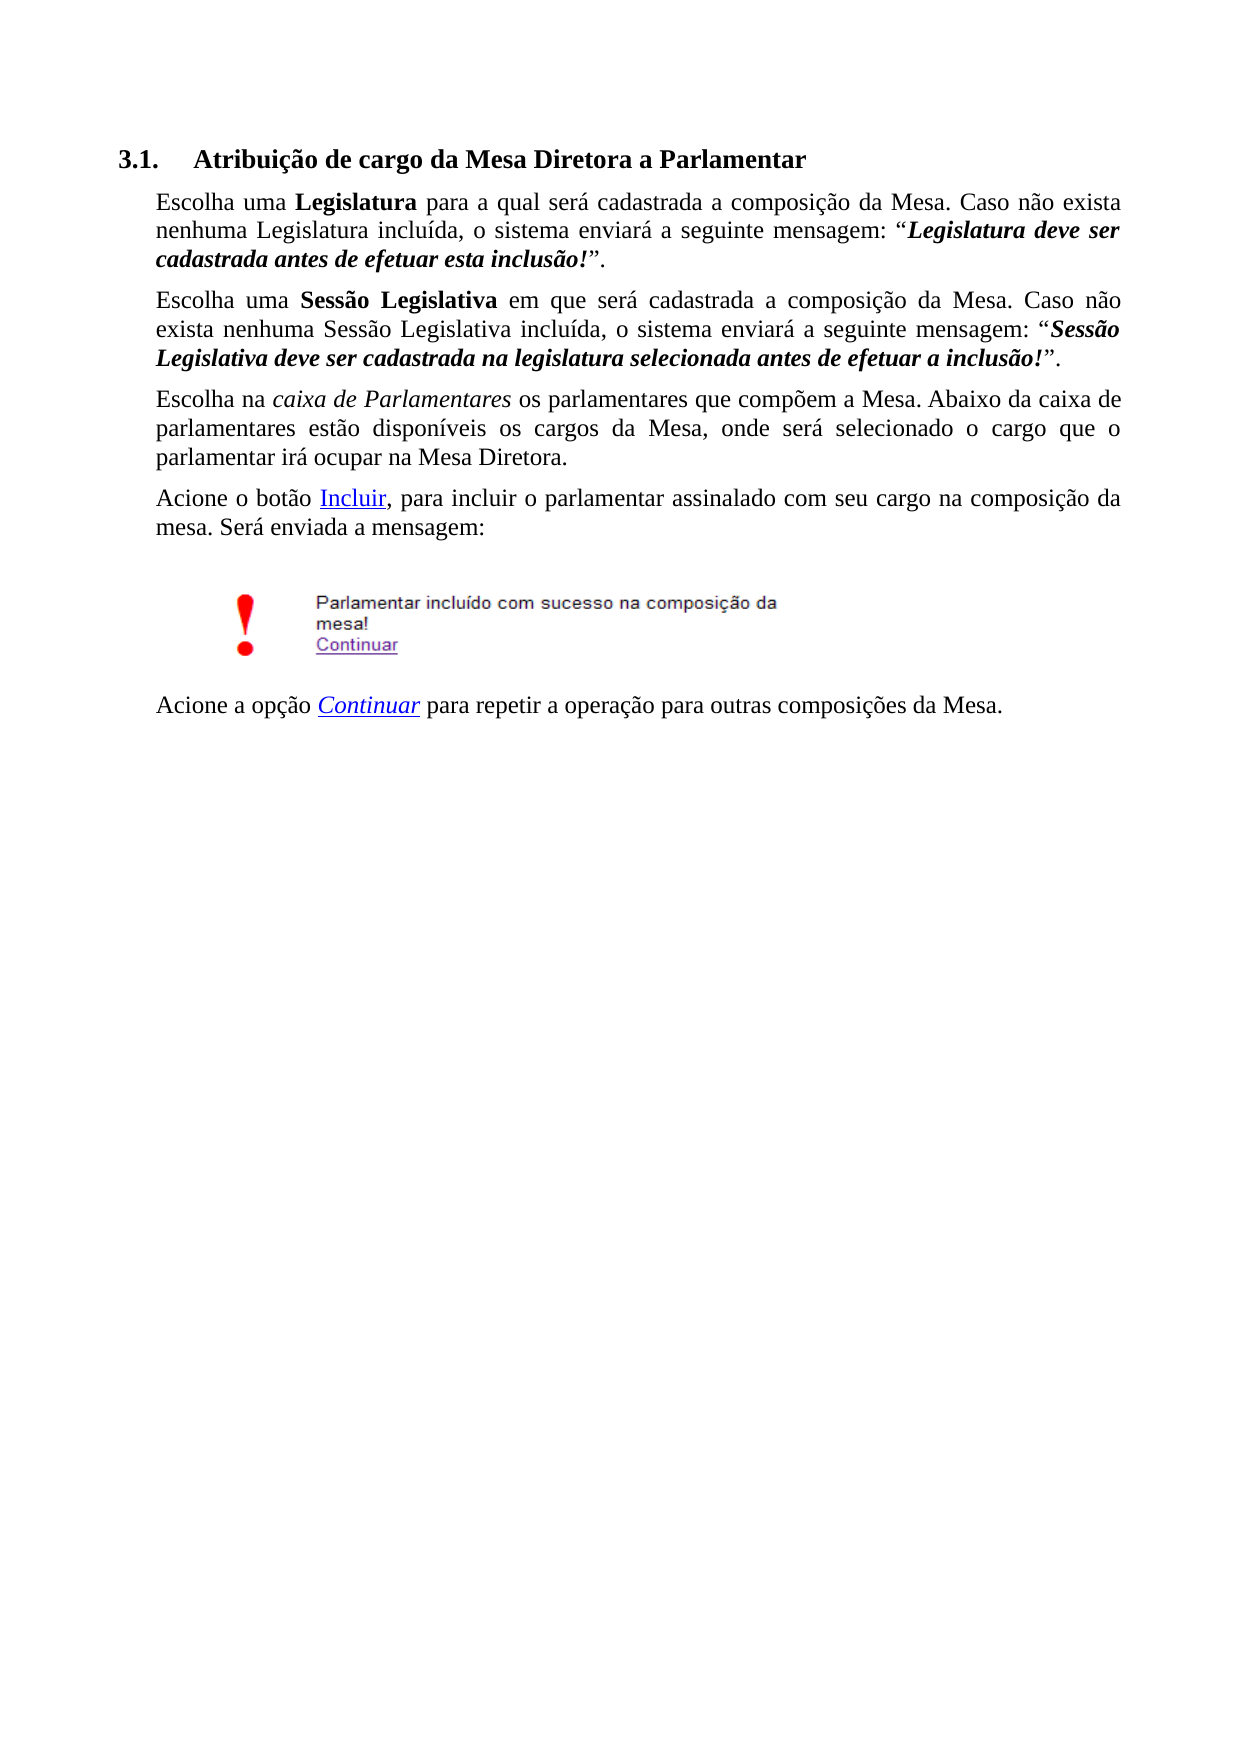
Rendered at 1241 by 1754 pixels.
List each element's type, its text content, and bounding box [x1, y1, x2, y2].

text Acione o botão Incluir, para incluir o parlamentar assinalado com seu cargo na composição da mesa. Será enviada a mensagem: [156, 483, 1122, 541]
picture [172, 579, 804, 669]
text Escolha uma Legislatura para a qual será cadastrada a composição da Mesa. Caso não exista nenhuma Legislatura incluída, o sistema enviará a seguinte mensagem: “Legislatura deve ser cadastrada antes de efetuar esta inclusão!”. [156, 187, 1122, 273]
text Acione a opção Continuar para repetir a operação para outras composições da Mesa. [156, 691, 1122, 719]
subtitle 3.1. Atribuição de cargo da Mesa Diretora a Parlamentar [118, 143, 1122, 174]
text Escolha na caixa de Parlamentares os parlamentares que compõem a Mesa. Abaixo da caixa de parlamentares estão disponíveis os cargos da Mesa, onde será selecionado o cargo que o parlamentar irá ocupar na Mesa Diretora. [156, 384, 1122, 471]
text Escolha uma Sessão Legislativa em que será cadastrada a composição da Mesa. Caso não exista nenhuma Sessão Legislativa incluída, o sistema enviará a seguinte mensagem: “Sessão Legislativa deve ser cadastrada na legislatura selecionada antes de efetuar a inclusão!”. [156, 286, 1122, 372]
